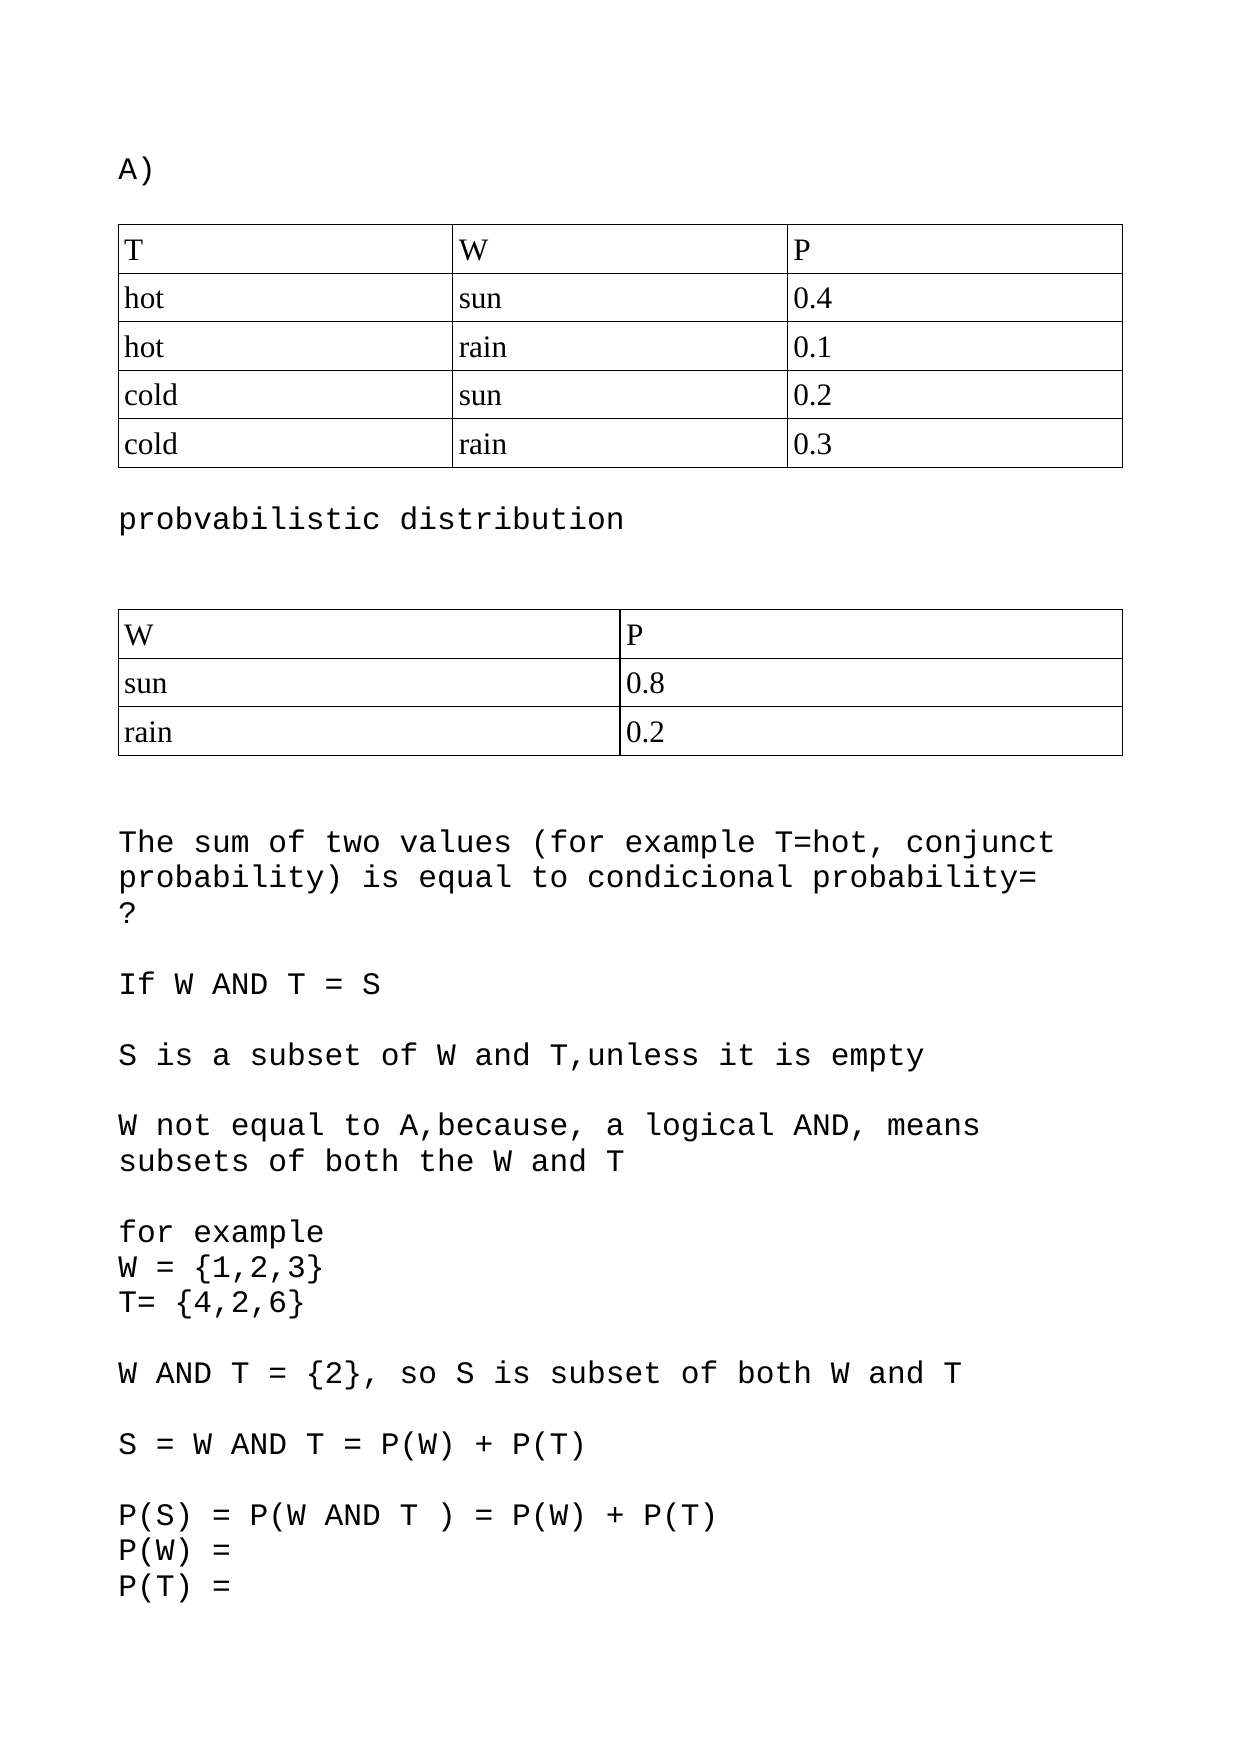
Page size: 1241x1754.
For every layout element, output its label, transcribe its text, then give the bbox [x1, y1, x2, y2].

table_cell cold [119, 371, 452, 418]
table_cell 0.3 [788, 419, 1122, 467]
table_header T [119, 225, 452, 273]
table_cell sun [119, 659, 619, 706]
text W AND T = {2}, so S is subset of both W and T [118, 1358, 1122, 1393]
table_header W [119, 610, 619, 658]
text The sum of two values (for example T=hot, conjunct probability) is equal to condicional probability= [118, 826, 1122, 897]
text for example [118, 1216, 1122, 1251]
text W = {1,2,3} [118, 1251, 1122, 1287]
table_header P [788, 225, 1122, 273]
table_cell sun [453, 371, 787, 418]
text T= {4,2,6} [118, 1287, 1122, 1322]
table_cell hot [119, 274, 452, 321]
text S = W AND T = P(W) + P(T) [118, 1428, 1122, 1464]
table_cell 0.2 [621, 707, 1122, 754]
table_cell rain [453, 322, 787, 370]
text ? [118, 897, 1122, 933]
table_cell hot [119, 322, 452, 370]
text probvabilistic distribution [118, 503, 1122, 538]
table_cell rain [119, 707, 619, 754]
table_cell 0.4 [788, 274, 1122, 321]
text P(T) = [118, 1570, 1122, 1606]
table_cell sun [453, 274, 787, 321]
table_cell 0.8 [621, 659, 1122, 706]
text If W AND T = S [118, 968, 1122, 1003]
table_header P [621, 610, 1122, 658]
text A) [118, 153, 1122, 189]
table_cell cold [119, 419, 452, 467]
text W not equal to A,because, a logical AND, means subsets of both the W and T [118, 1110, 1122, 1181]
table_cell rain [453, 419, 787, 467]
text P(W) = [118, 1535, 1122, 1570]
table_header W [453, 225, 787, 273]
text P(S) = P(W AND T ) = P(W) + P(T) [118, 1499, 1122, 1535]
text S is a subset of W and T,unless it is empty [118, 1039, 1122, 1074]
table_cell 0.2 [788, 371, 1122, 418]
table_cell 0.1 [788, 322, 1122, 370]
